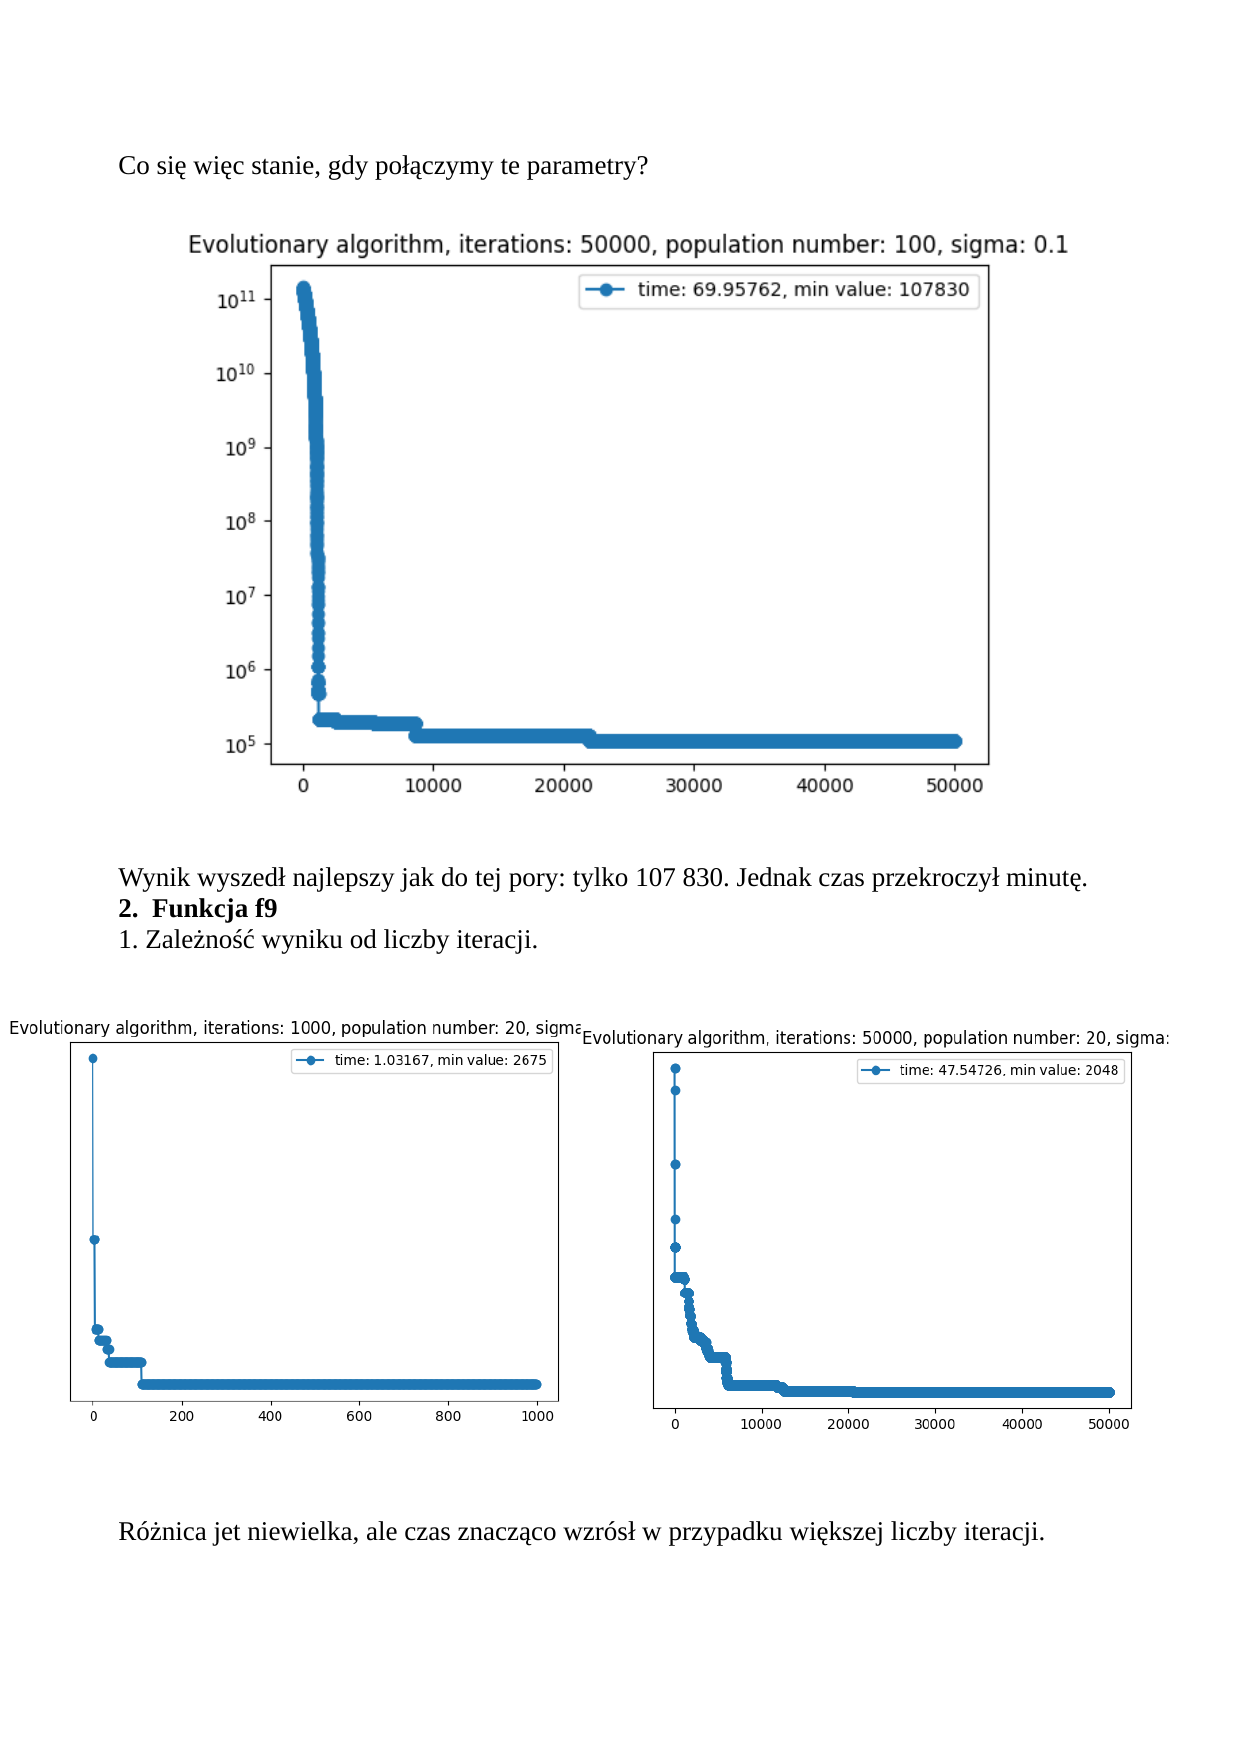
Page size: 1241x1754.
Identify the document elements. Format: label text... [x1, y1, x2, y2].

text Co się więc stanie, gdy połączymy te parametry? [118, 149, 1122, 180]
text Wynik wyszedł najlepszy jak do tej pory: tylko 107 830. Jednak czas przekroczył minutę. [118, 861, 1122, 892]
picture [168, 211, 1072, 799]
text 1. Zależność wyniku od liczby iteracji. [118, 923, 1122, 954]
text Różnica jet niewielka, ale czas znacząco wzrósł w przypadku większej liczby iteracji. [118, 1515, 1122, 1546]
text 2. Funkcja f9 [118, 892, 1122, 923]
picture [0, 1003, 1169, 1435]
